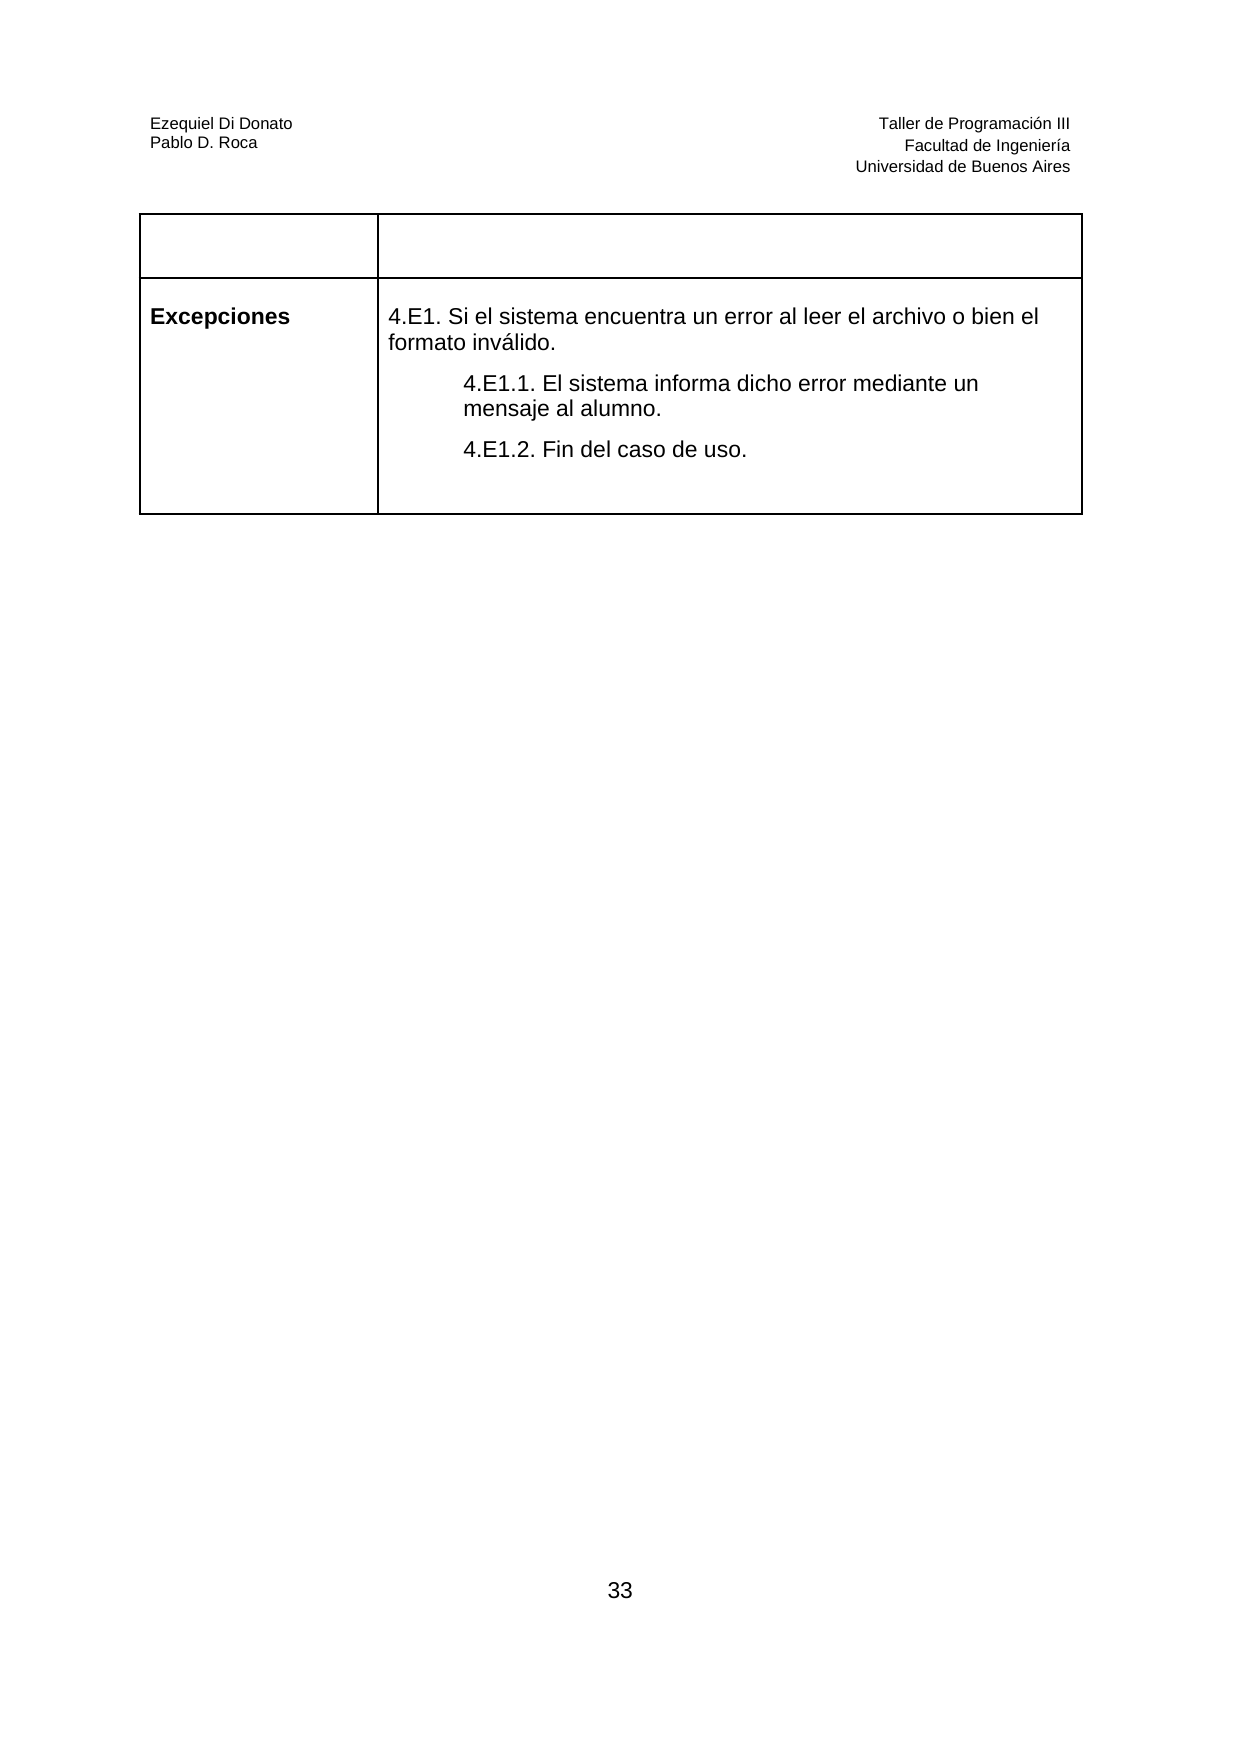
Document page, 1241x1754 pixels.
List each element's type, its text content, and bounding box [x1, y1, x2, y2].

table_cell 4.E1. Si el sistema encuentra un error al leer el archivo o bien el formato inválido. 4.E1.1. El sistema informa dicho error mediante un mensaje al alumno. 4.E1.2. Fin del caso de uso. [379, 279, 1081, 513]
table_cell [379, 215, 1081, 277]
table_cell Excepciones [141, 279, 377, 513]
table_cell [141, 215, 377, 277]
